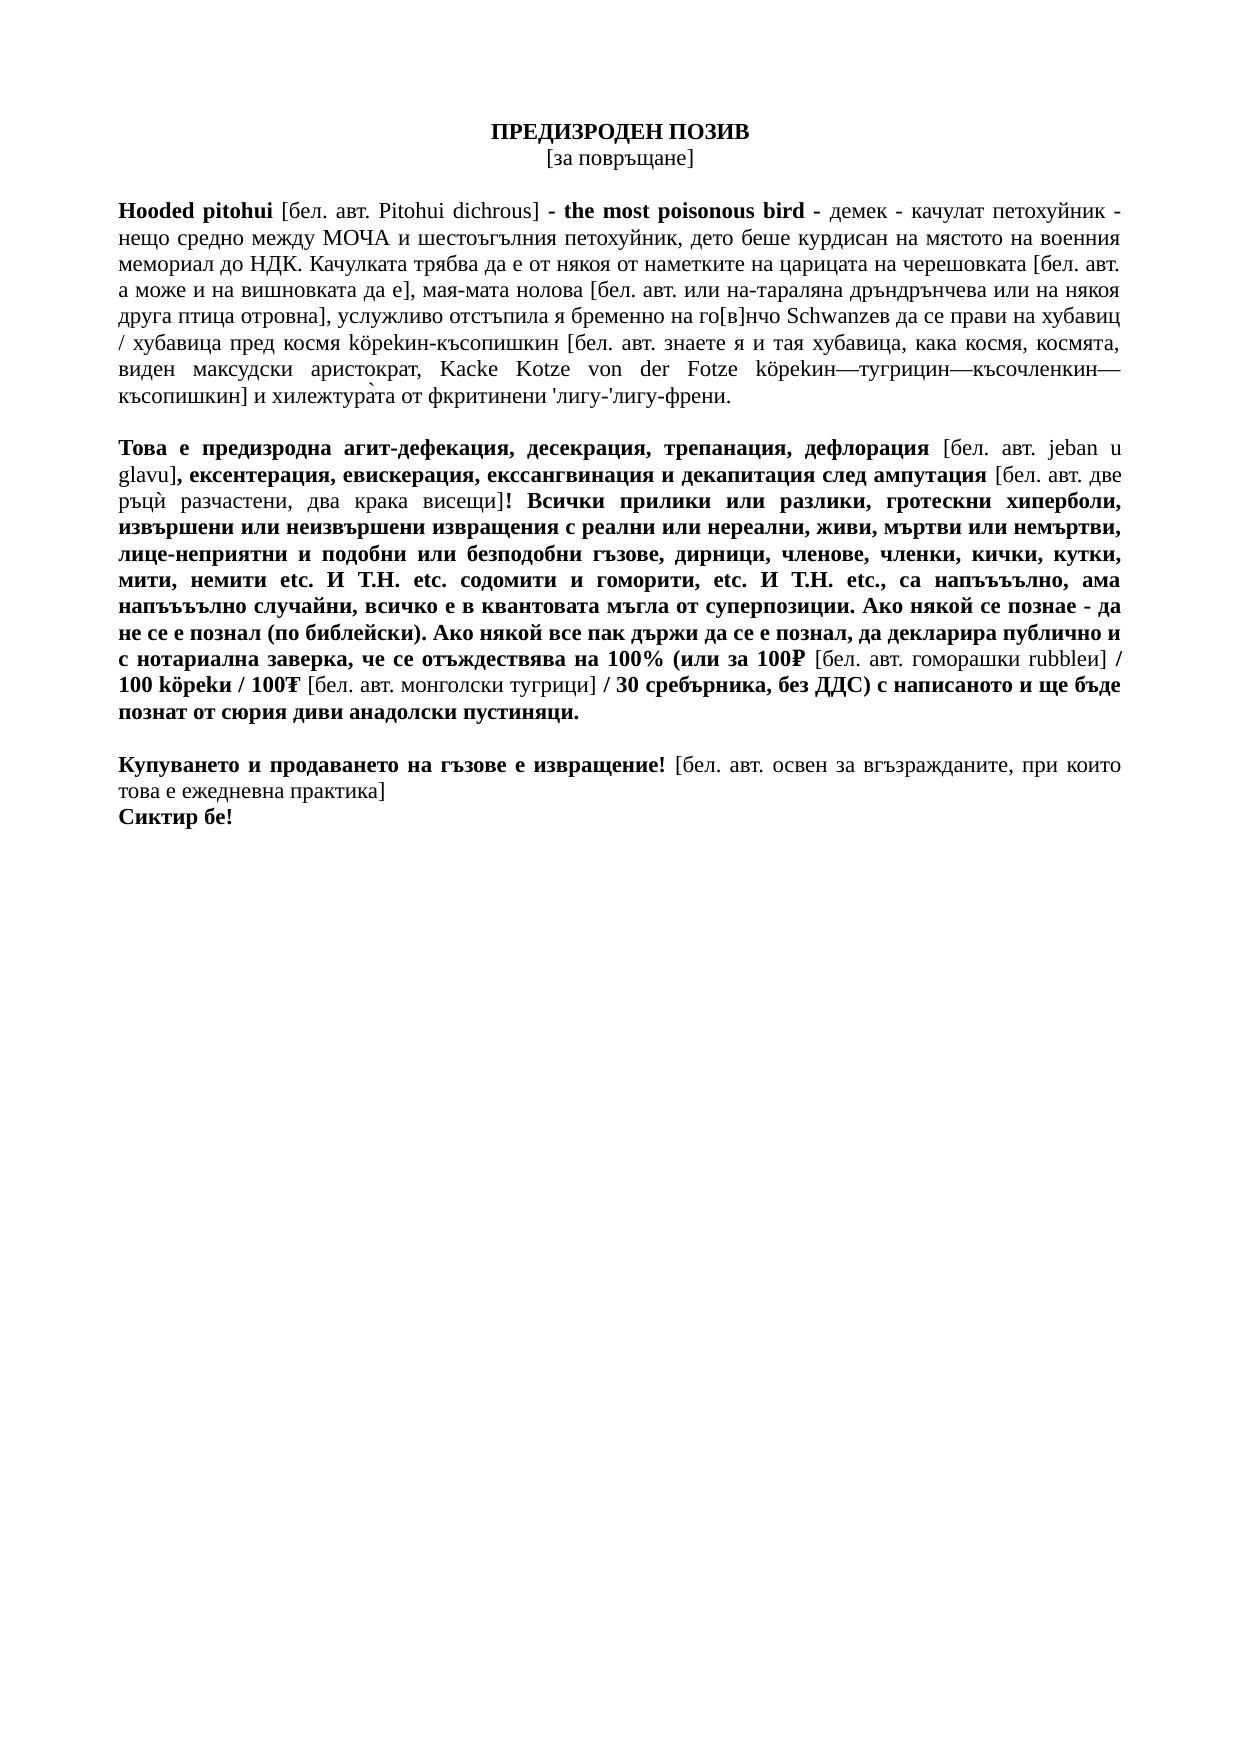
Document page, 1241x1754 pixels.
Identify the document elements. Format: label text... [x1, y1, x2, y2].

text Купуването и продаването на гъзове е извращение! [бел. авт. освен за вгъзражданите, при които това е ежедневна практика] [118, 751, 1122, 803]
text [за повръщане] [118, 144, 1122, 171]
text Сиктир бе! [118, 803, 1122, 830]
text Това е предизродна агит-дефекация, десекрация, трепанация, дефлорация [бел. авт. jeban u glavu], ексентерация, евискерация, екссангвинация и декапитация след ампутация [бел. авт. две ръцѝ разчастени, два крака висещи]! Всички прилики или разлики, гротескни хиперболи, извършени или неизвършени извращения с реални или нереални, живи, мъртви или немъртви, лице-неприятни и подобни или безподобни гъзове, дирници, членове, членки, кички, кутки, мити, немити etc. И Т.Н. etc. содомити и гоморити, etc. И Т.Н. etc., са напъъъълно, ама напъъъълно случайни, всичко е в квантовата мъгла от суперпозиции. Ако някой се познае - да не се е познал (по библейски). Ако някой все пак държи да се е познал, да декларира публично и с нотариална заверка, че се отъждествява на 100% (или за 100₽ [бел. авт. гоморашки rubbleи] / 100 köpekи / 100₮ [бел. авт. монголски тугрици] / 30 сребърника, без ДДС) с написаното и ще бъде познат от сюрия диви анадолски пустиняци. [118, 434, 1122, 724]
text Hooded pitohui [бел. авт. Pitohui dichrous] - the most poisonous bird - демек - качулат петохуйник - нещо средно между МОЧА и шестоъгълния петохуйник, дето беше курдисан на мястото на военния мемориал до НДК. Качулката трябва да е от някоя от наметките на царицата на черешовката [бел. авт. а може и на вишновката да е], мая-мата нолова [бел. авт. или на-тараляна дръндрънчева или на някоя друга птица отровна], услужливо отстъпила я бременно на го[в]нчо Schwanzев да се прави на хубавиц / хубавица пред космя köpekин-късопишкин [бел. авт. знаете я и тая хубавица, кака космя, космята, виден максудски аристократ, Kacke Kotze von der Fotze köpekин—тугрицин—късочленкин—късопишкин] и хилежтура̀та от фкритинени 'лигу-'лигу-френи. [118, 197, 1122, 408]
text ПРЕДИЗРОДЕН ПОЗИВ [118, 118, 1122, 144]
